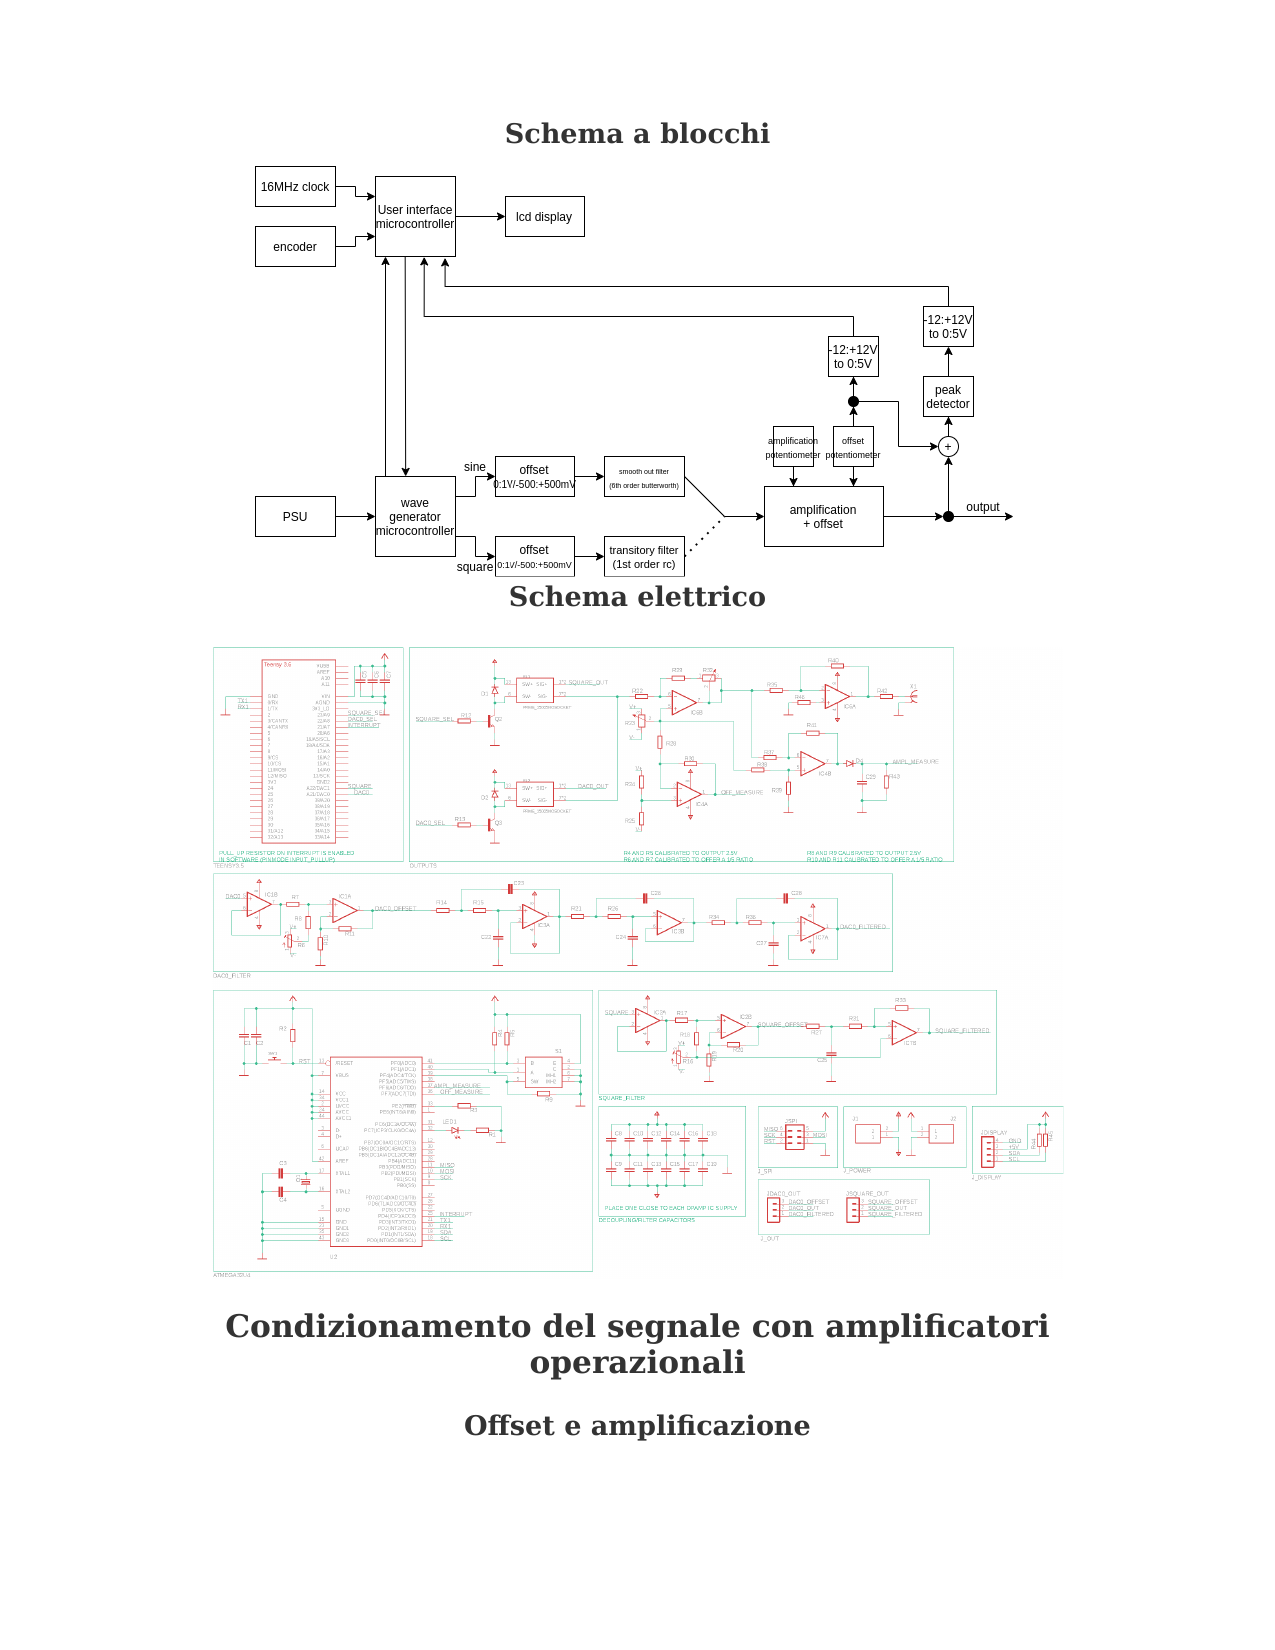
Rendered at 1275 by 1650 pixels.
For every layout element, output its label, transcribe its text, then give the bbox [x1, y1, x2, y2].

text Schema a blocchi [118, 118, 1157, 150]
picture [211, 647, 1064, 1279]
text Offset e amplificazione [118, 1410, 1157, 1442]
text Schema elettrico [118, 581, 1157, 613]
text Condizionamento del segnale con amplificatori operazionali [118, 1308, 1157, 1381]
picture [255, 166, 1021, 577]
